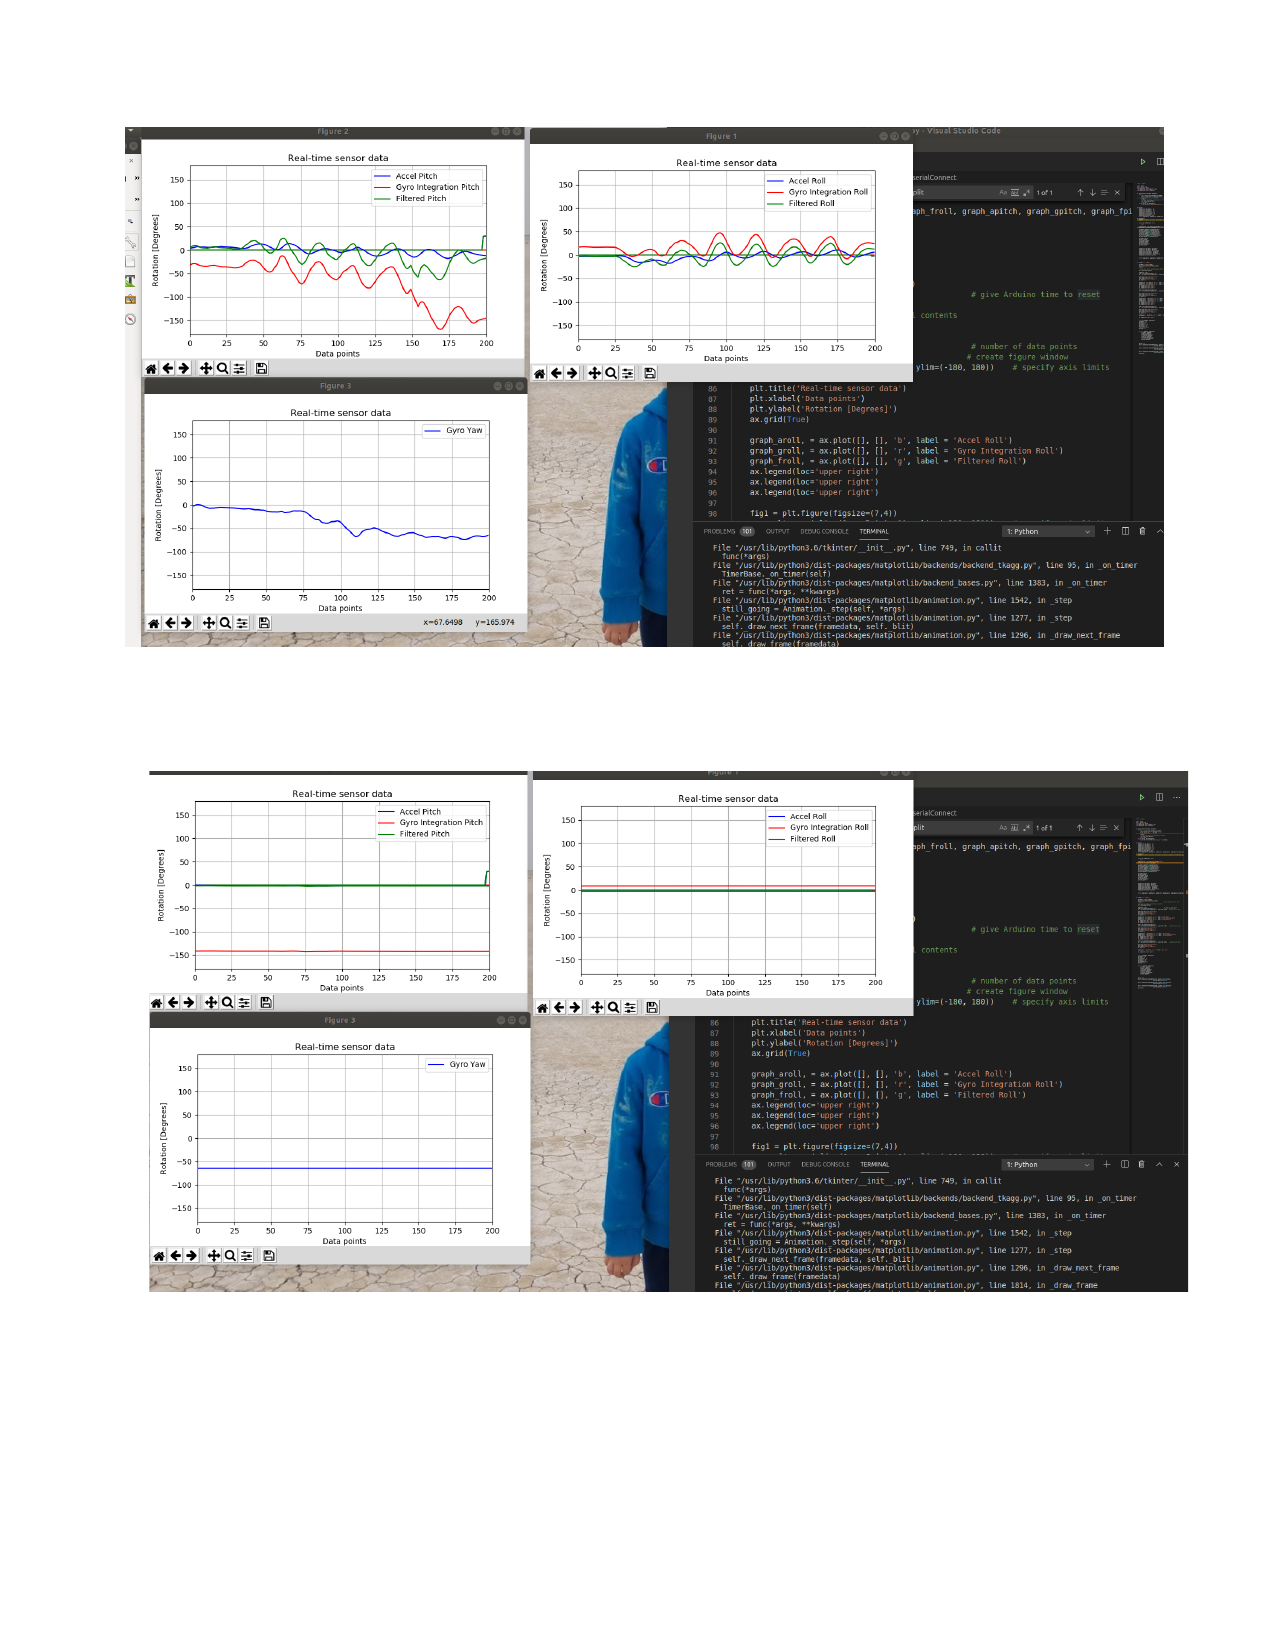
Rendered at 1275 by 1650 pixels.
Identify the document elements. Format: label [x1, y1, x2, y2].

picture [149, 771, 1189, 1292]
picture [125, 127, 1164, 647]
